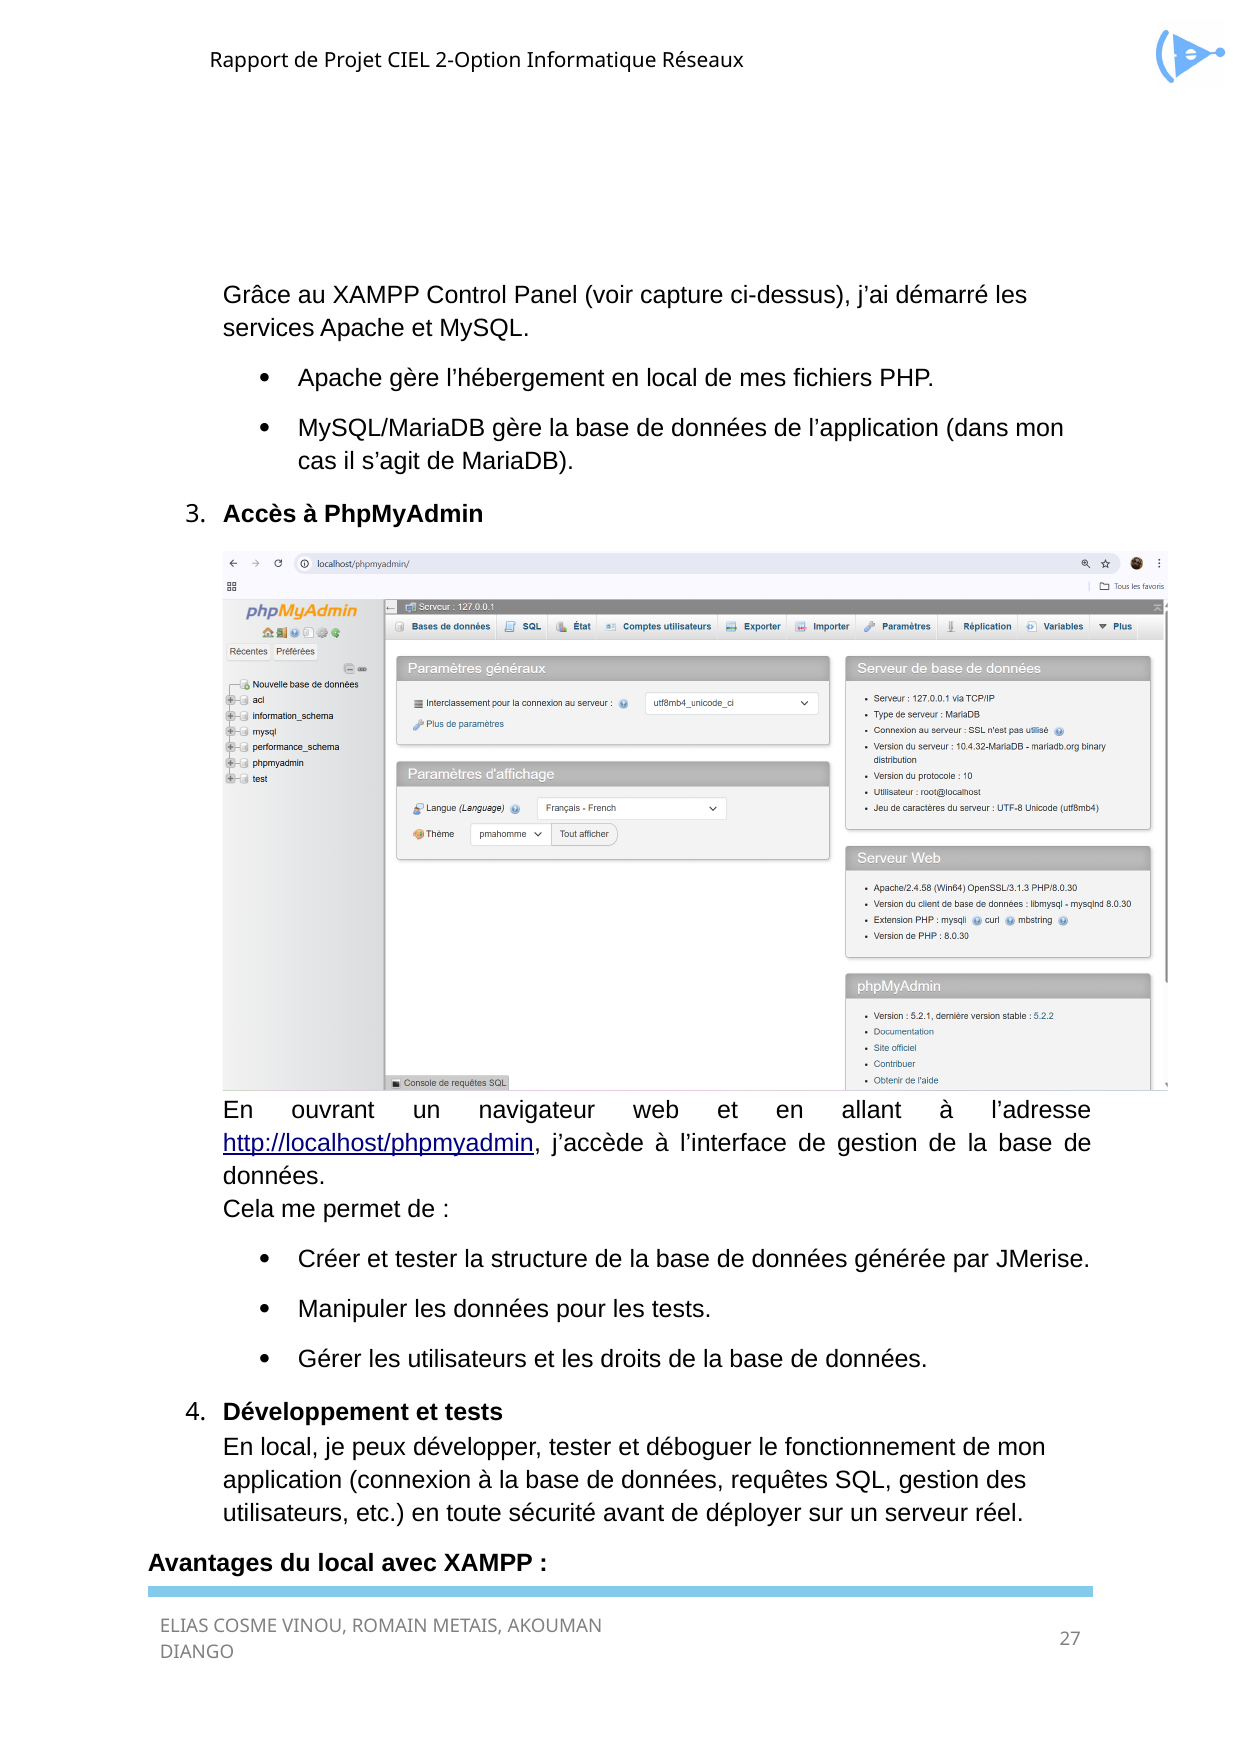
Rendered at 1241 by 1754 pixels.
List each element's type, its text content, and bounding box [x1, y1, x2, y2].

list Créer et tester la structure de la base de données générée par JMerise. [260, 1244, 1093, 1273]
list Développement et tests En local, je peux développer, tester et déboguer le fonctionnement de mon application (connexion à la base de données, requêtes SQL, gestion des utilisateurs, etc.) en toute sécurité avant de déployer sur un serveur réel. [185, 1393, 1093, 1527]
list Gérer les utilisateurs et les droits de la base de données. [260, 1344, 1093, 1372]
list Accès à PhpMyAdmin [185, 495, 1093, 529]
text Avantages du local avec XAMPP : [148, 1547, 1093, 1576]
list Manipuler les données pour les tests. [260, 1294, 1093, 1323]
list Apache gère l’hébergement en local de mes fichiers PHP. [260, 363, 1093, 392]
list MySQL/MariaDB gère la base de données de l’application (dans mon cas il s’agit de MariaDB). [260, 412, 1093, 474]
text Grâce au XAMPP Control Panel (voir capture ci-dessus), j’ai démarré les services Apache et MySQL. [223, 247, 1093, 342]
text En ouvrant un navigateur web et en allant à l’adresse http://localhost/phpmyadmin, j’accède à l’interface de gestion de la base de données. Cela me permet de : [223, 1091, 1093, 1223]
